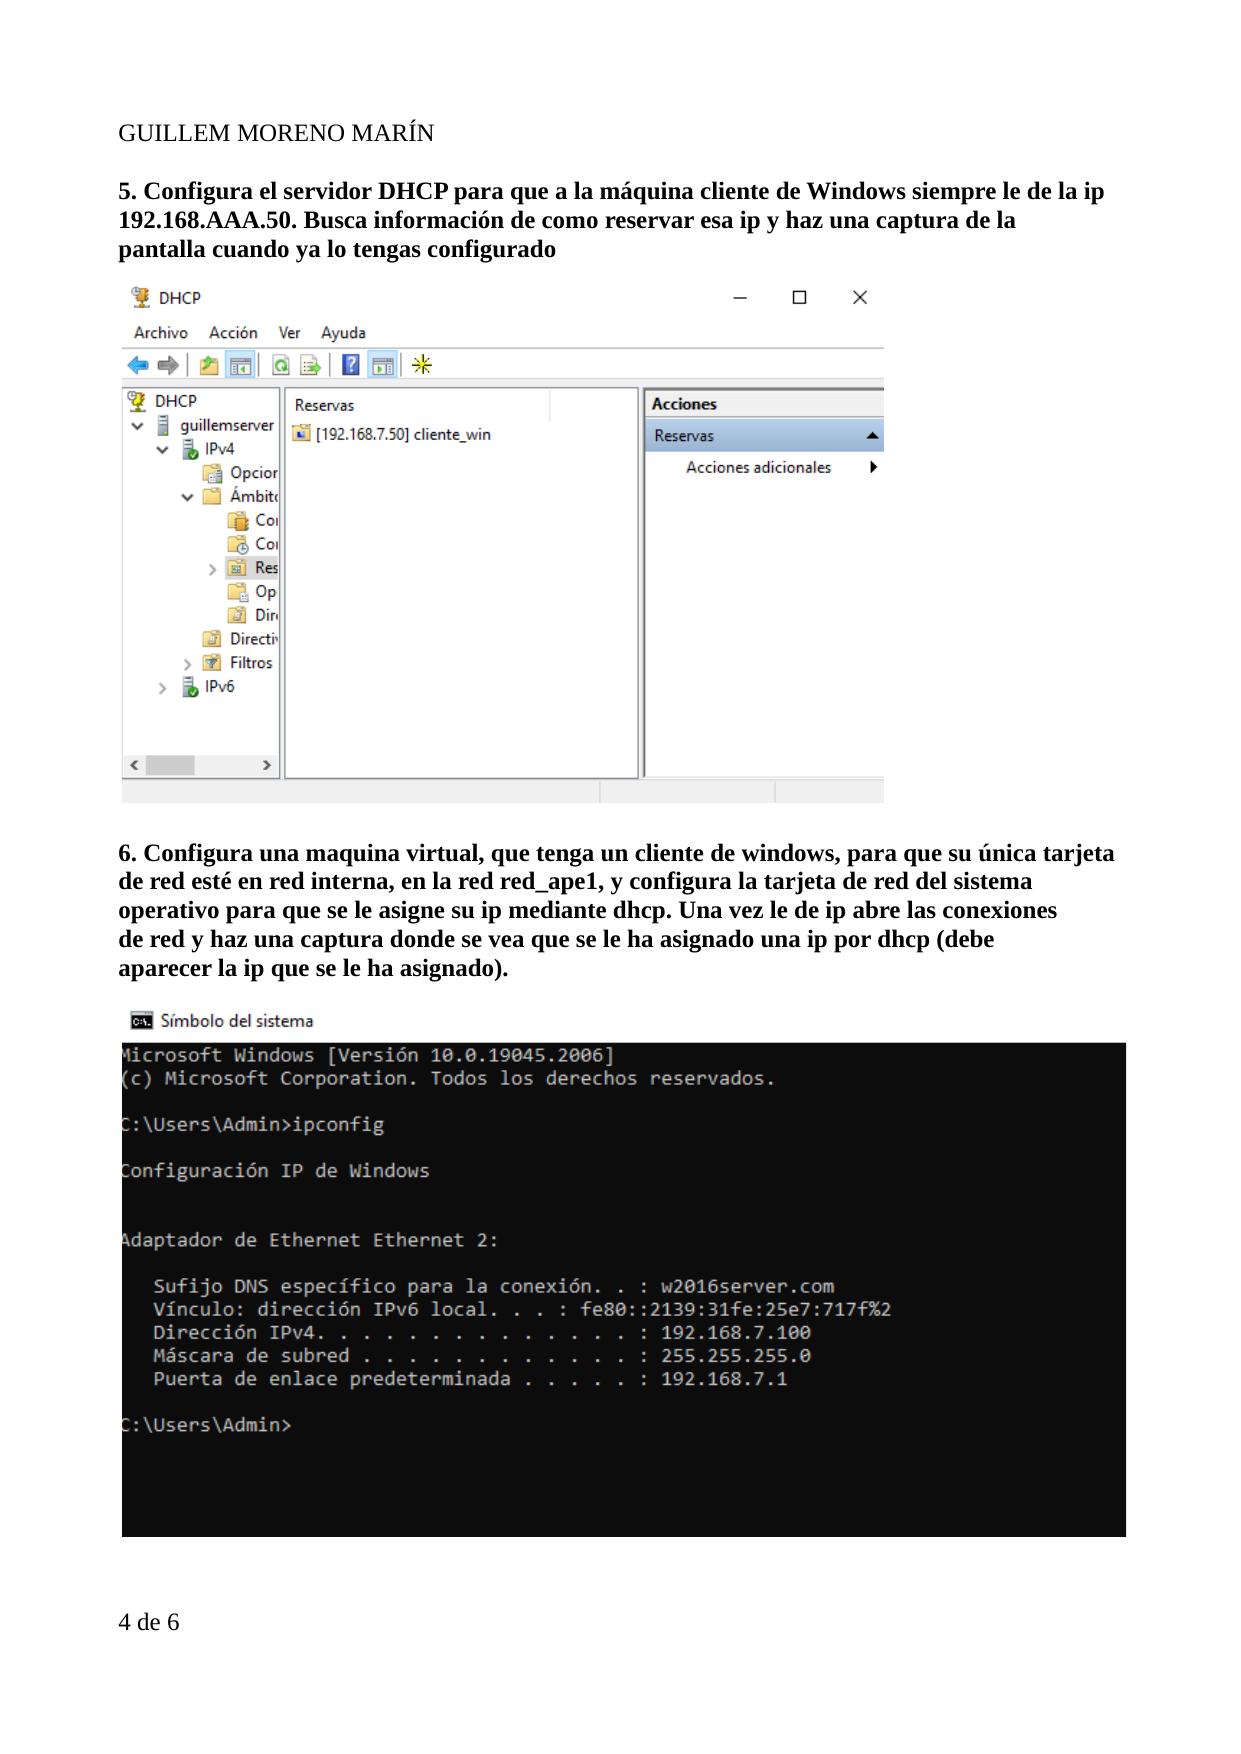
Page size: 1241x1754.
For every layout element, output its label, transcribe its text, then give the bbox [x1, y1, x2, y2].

text operativo para que se le asigne su ip mediante dhcp. Una vez le de ip abre las conexiones [118, 895, 1122, 924]
text aparecer la ip que se le ha asignado). [118, 953, 1122, 981]
picture [122, 1005, 1127, 1537]
text 192.168.AAA.50. Busca información de como reservar esa ip y haz una captura de la [118, 205, 1122, 234]
text 6. Configura una maquina virtual, que tenga un cliente de windows, para que su única tarjeta [118, 838, 1122, 866]
text de red y haz una captura donde se vea que se le ha asignado una ip por dhcp (debe [118, 924, 1122, 953]
text 5. Configura el servidor DHCP para que a la máquina cliente de Windows siempre le de la ip [118, 176, 1122, 205]
text de red esté en red interna, en la red red_ape1, y configura la tarjeta de red del sistema [118, 866, 1122, 895]
text pantalla cuando ya lo tengas configurado [118, 234, 1122, 263]
picture [121, 279, 884, 803]
